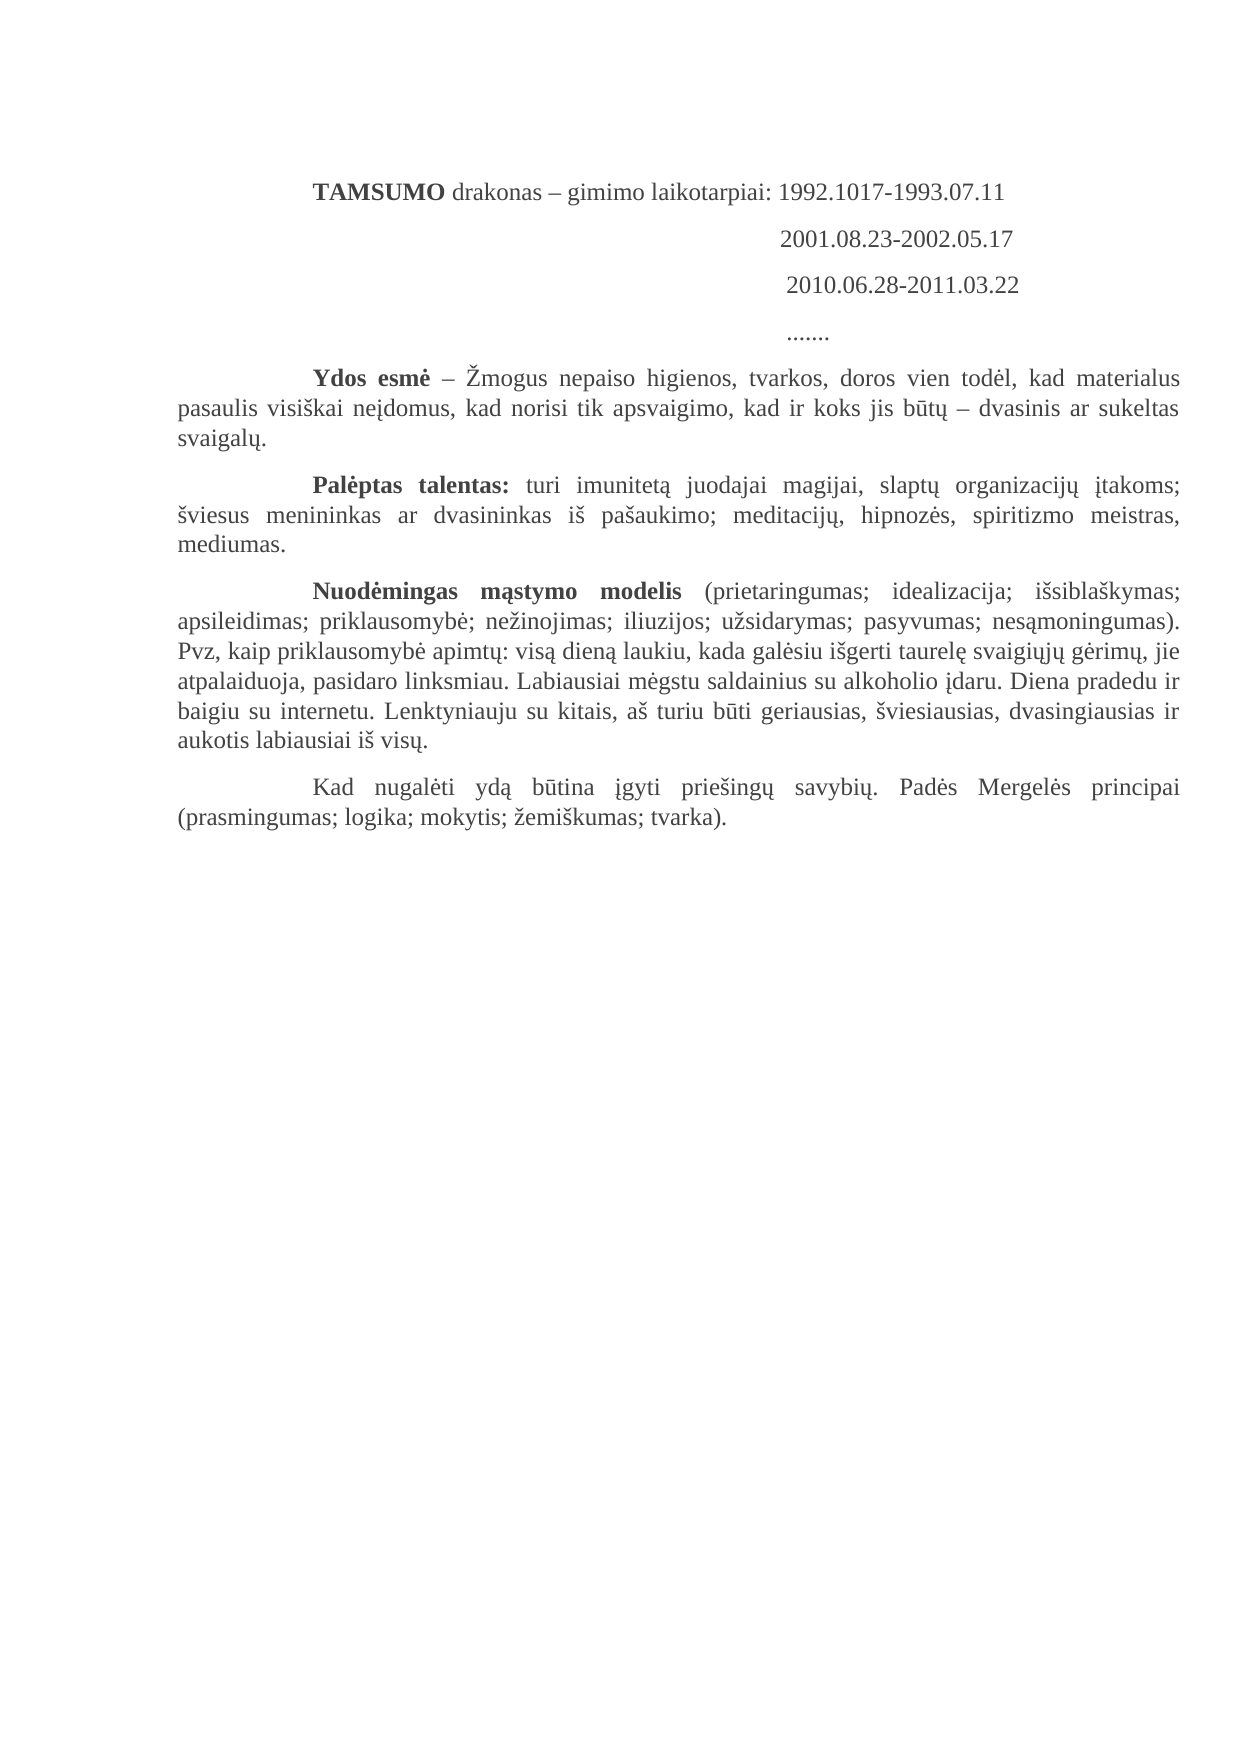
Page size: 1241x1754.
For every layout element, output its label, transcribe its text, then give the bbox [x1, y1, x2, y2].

text Palėptas talentas: turi imunitetą juodajai magijai, slaptų organizacijų įtakoms; šviesus menininkas ar dvasininkas iš pašaukimo; meditacijų, hipnozės, spiritizmo meistras, mediumas. [177, 470, 1181, 558]
text 2001.08.23-2002.05.17 [177, 224, 1181, 252]
text Nuodėmingas mąstymo modelis (prietaringumas; idealizacija; išsiblaškymas; apsileidimas; priklausomybė; nežinojimas; iliuzijos; užsidarymas; pasyvumas; nesąmoningumas). Pvz, kaip priklausomybė apimtų: visą dieną laukiu, kada galėsiu išgerti taurelę svaigiųjų gėrimų, jie atpalaiduoja, pasidaro linksmiau. Labiausiai mėgstu saldainius su alkoholio įdaru. Diena pradedu ir baigiu su internetu. Lenktyniauju su kitais, aš turiu būti geriausias, šviesiausias, dvasingiausias ir aukotis labiausiai iš visų. [177, 576, 1181, 754]
text Ydos esmė – Žmogus nepaiso higienos, tvarkos, doros vien todėl, kad materialus pasaulis visiškai neįdomus, kad norisi tik apsvaigimo, kad ir koks jis būtų – dvasinis ar sukeltas svaigalų. [177, 363, 1181, 452]
text Kad nugalėti ydą būtina įgyti priešingų savybių. Padės Mergelės principai (prasmingumas; logika; mokytis; žemiškumas; tvarka). [177, 772, 1181, 831]
text 2010.06.28-2011.03.22 [177, 270, 1181, 299]
text ....... [177, 317, 1181, 346]
text TAMSUMO drakonas – gimimo laikotarpiai: 1992.1017-1993.07.11 [177, 177, 1181, 206]
